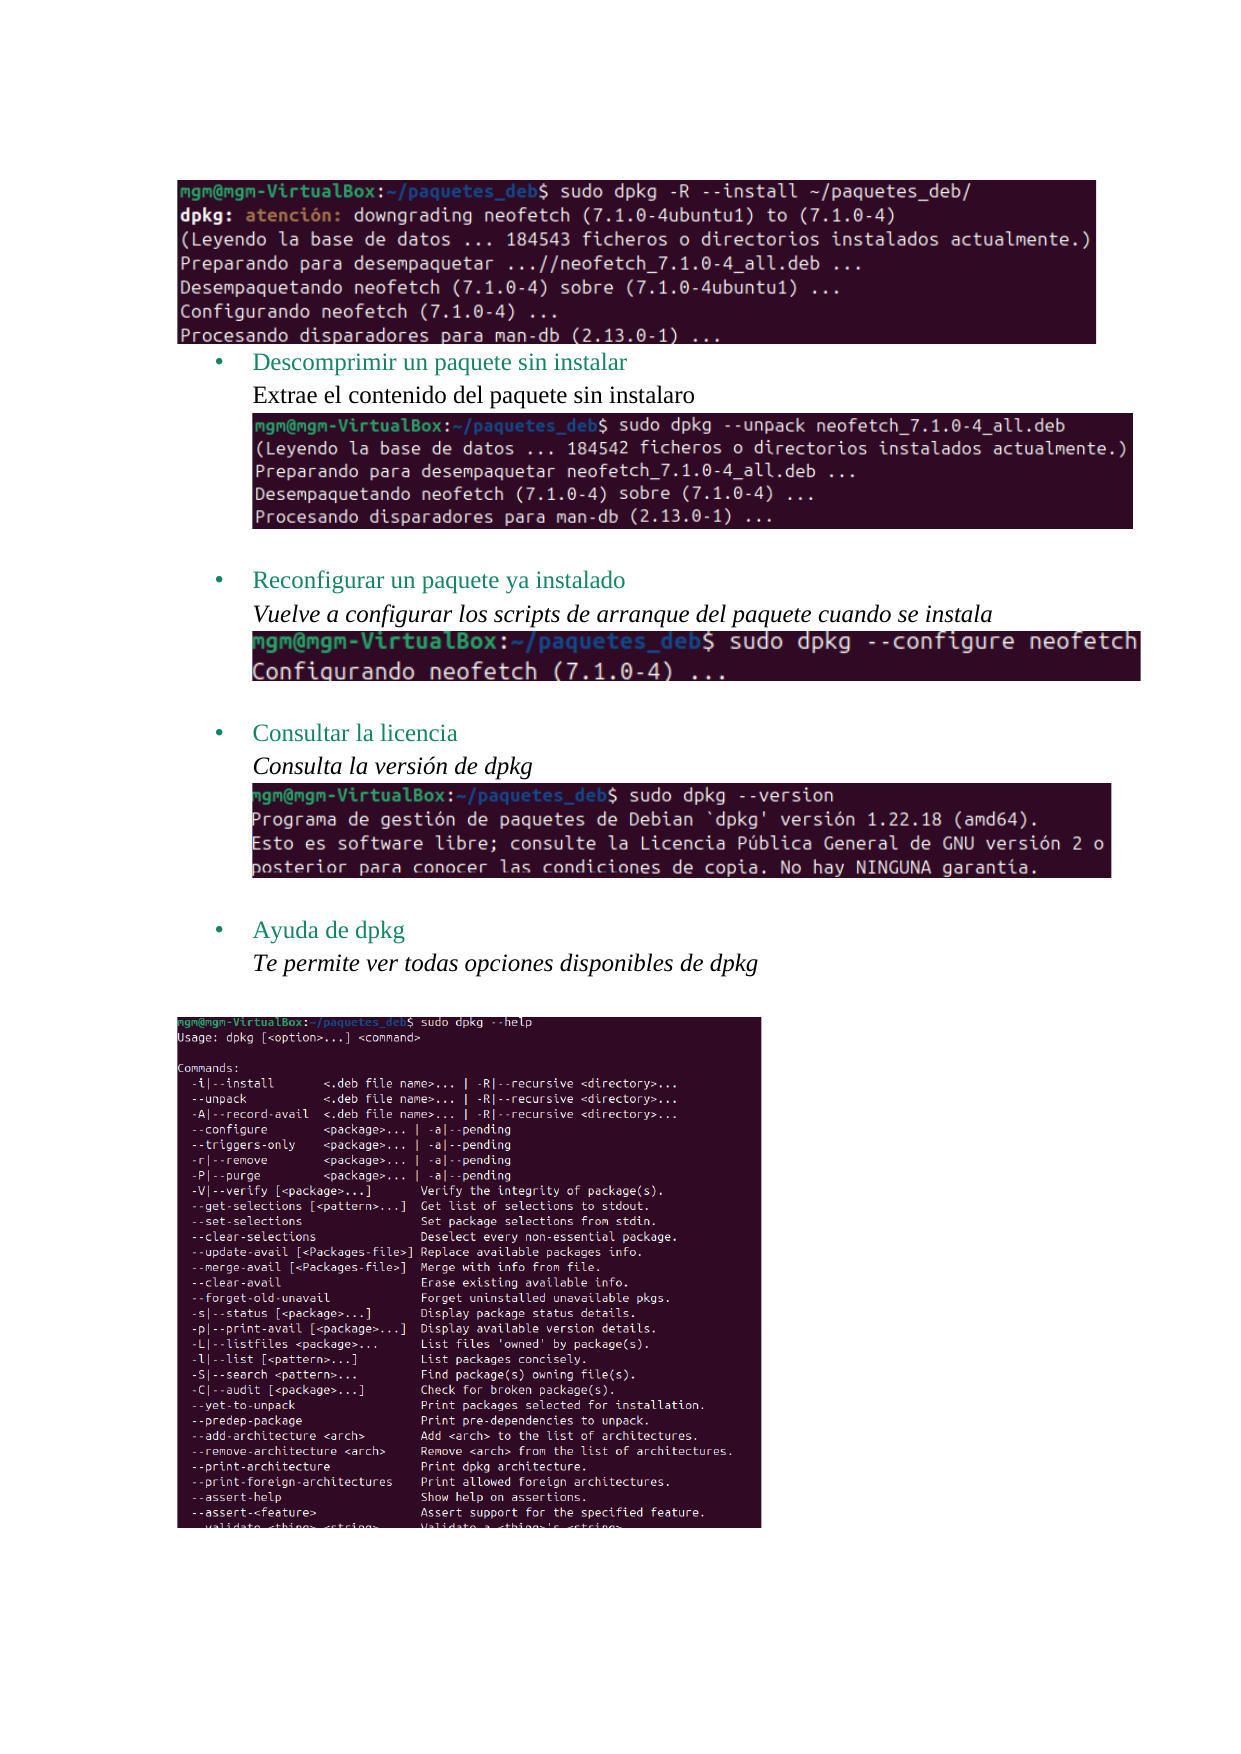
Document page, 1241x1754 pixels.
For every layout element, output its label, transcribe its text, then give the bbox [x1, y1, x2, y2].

picture [252, 631, 1141, 681]
picture [252, 413, 1133, 529]
list Reconfigurar un paquete ya instalado [215, 566, 1063, 594]
list Descomprimir un paquete sin instalar [215, 347, 1063, 376]
list Ayuda de dpkg [215, 915, 1063, 944]
text Consulta la versión de dpkg [252, 751, 1063, 780]
text Te permite ver todas opciones disponibles de dpkg [252, 948, 1063, 977]
picture [177, 180, 1097, 344]
list Consultar la licencia [215, 718, 1063, 747]
picture [252, 783, 1112, 878]
picture [177, 1017, 762, 1528]
text Vuelve a configurar los scripts de arranque del paquete cuando se instala [252, 599, 1063, 627]
text Extrae el contenido del paquete sin instalaro [252, 380, 1063, 409]
